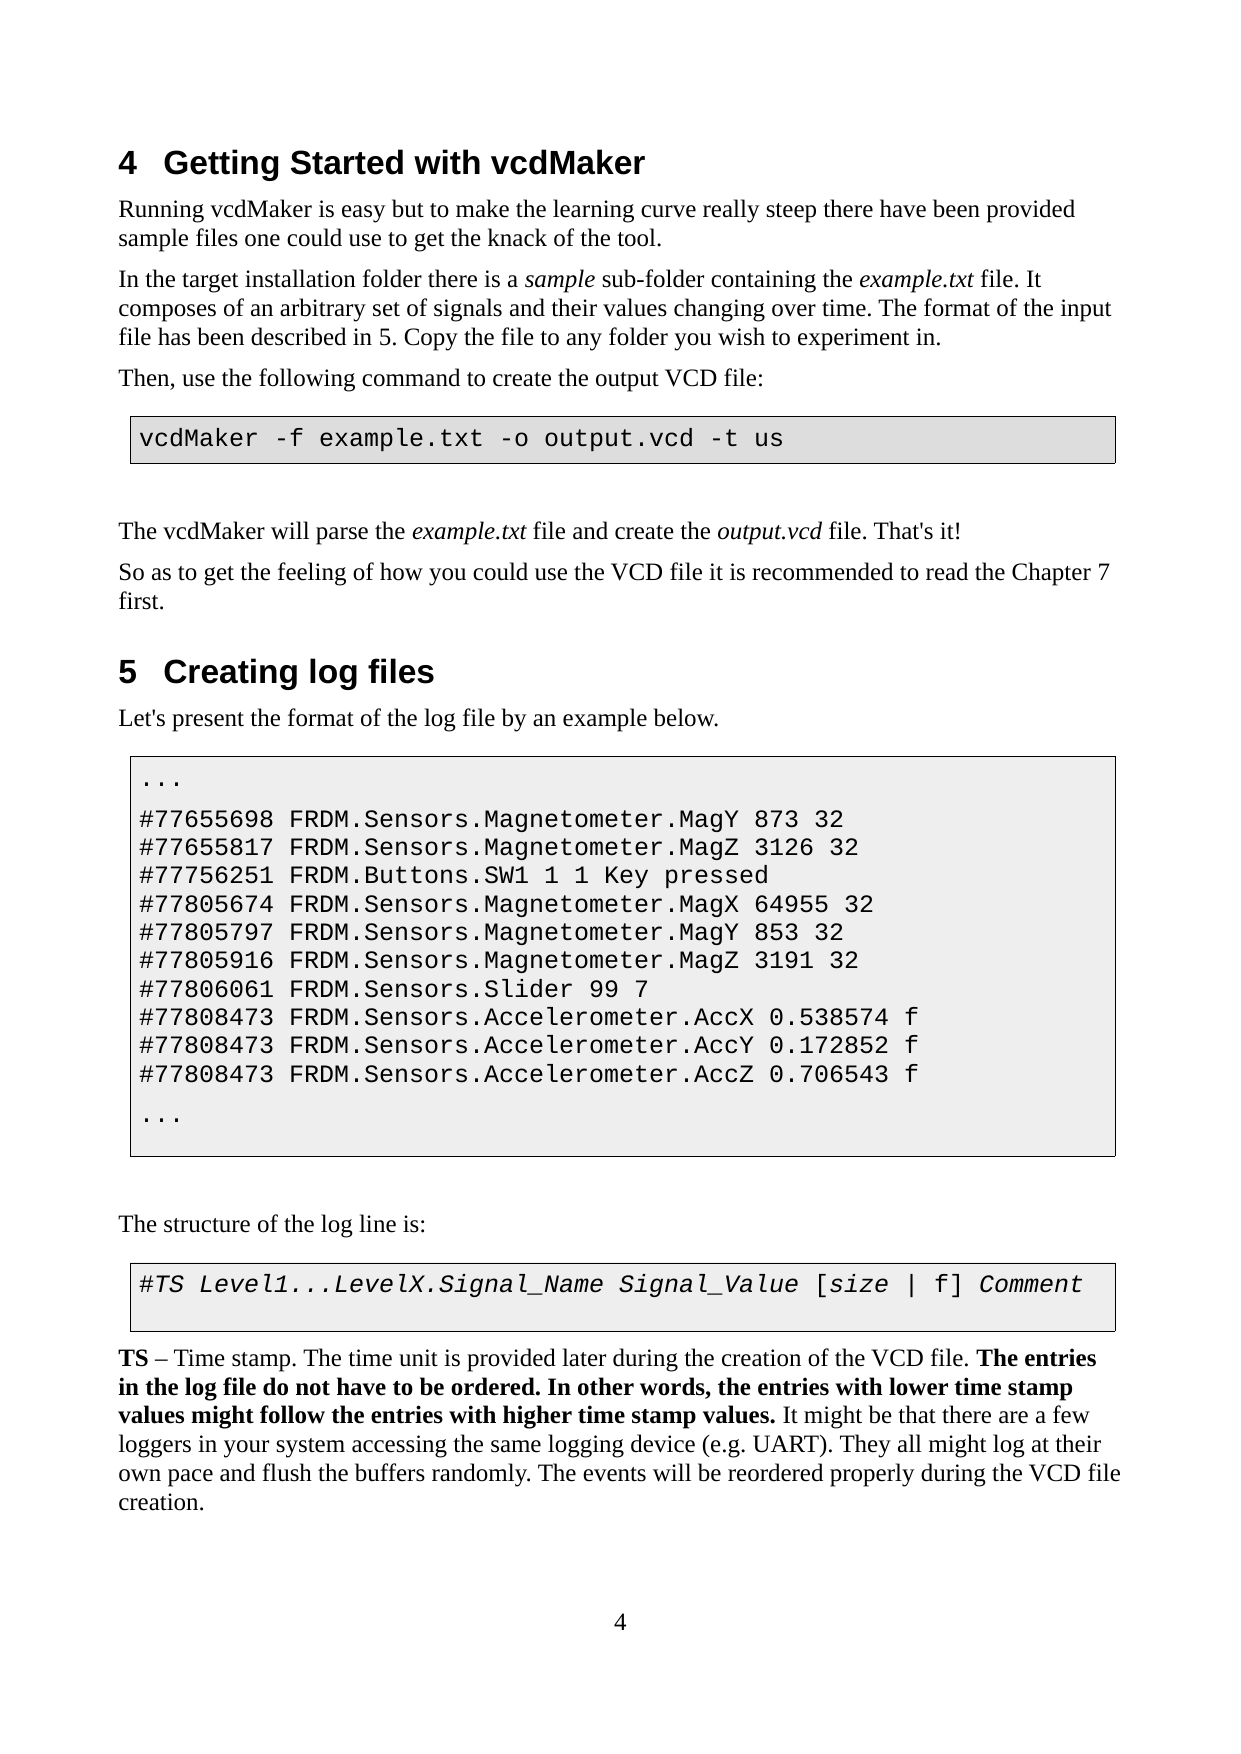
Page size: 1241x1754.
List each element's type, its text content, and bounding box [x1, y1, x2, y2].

subtitle Getting Started with vcdMaker [118, 143, 1122, 182]
text The structure of the log line is: [118, 1209, 1122, 1238]
text Running vcdMaker is easy but to make the learning curve really steep there have been provided sample files one could use to get the knack of the tool. [118, 194, 1122, 252]
text ... [139, 765, 1106, 794]
text vcdMaker -f example.txt -o output.vcd -t us [139, 425, 1106, 453]
text Then, use the following command to create the output VCD file: [118, 363, 1122, 392]
text The vcdMaker will parse the example.txt file and create the output.vcd file. That's it! [118, 516, 1122, 545]
text Let's present the format of the log file by an example below. [118, 703, 1122, 732]
text ... [139, 1102, 1106, 1130]
text TS – Time stamp. The time unit is provided later during the creation of the VCD file. The entries in the log file do not have to be ordered. In other words, the entries with lower time stamp values might follow the entries with higher time stamp values. It might be that there are a few loggers in your system accessing the same logging device (e.g. UART). They all might log at their own pace and flush the buffers randomly. The events will be reordered properly during the VCD file creation. [118, 1251, 1122, 1515]
text #77655698 FRDM.Sensors.Magnetometer.MagY 873 32 #77655817 FRDM.Sensors.Magnetometer.MagZ 3126 32 #77756251 FRDM.Buttons.SW1 1 1 Key pressed #77805674 FRDM.Sensors.Magnetometer.MagX 64955 32 #77805797 FRDM.Sensors.Magnetometer.MagY 853 32 #77805916 FRDM.Sensors.Magnetometer.MagZ 3191 32 #77806061 FRDM.Sensors.Slider 99 7 #77808473 FRDM.Sensors.Accelerometer.AccX 0.538574 f #77808473 FRDM.Sensors.Accelerometer.AccY 0.172852 f #77808473 FRDM.Sensors.Accelerometer.AccZ 0.706543 f [139, 806, 1106, 1089]
text #TS Level1...LevelX.Signal_Name Signal_Value [size | f] Comment [139, 1271, 1106, 1300]
text In the target installation folder there is a sample sub-folder containing the example.txt file. It composes of an arbitrary set of signals and their values changing over time. The format of the input file has been described in 5. Copy the file to any folder you wish to experiment in. [118, 264, 1122, 351]
text So as to get the feeling of how you could use the VCD file it is recommended to read the Chapter 7 first. [118, 557, 1122, 615]
subtitle Creating log files [118, 652, 1122, 691]
